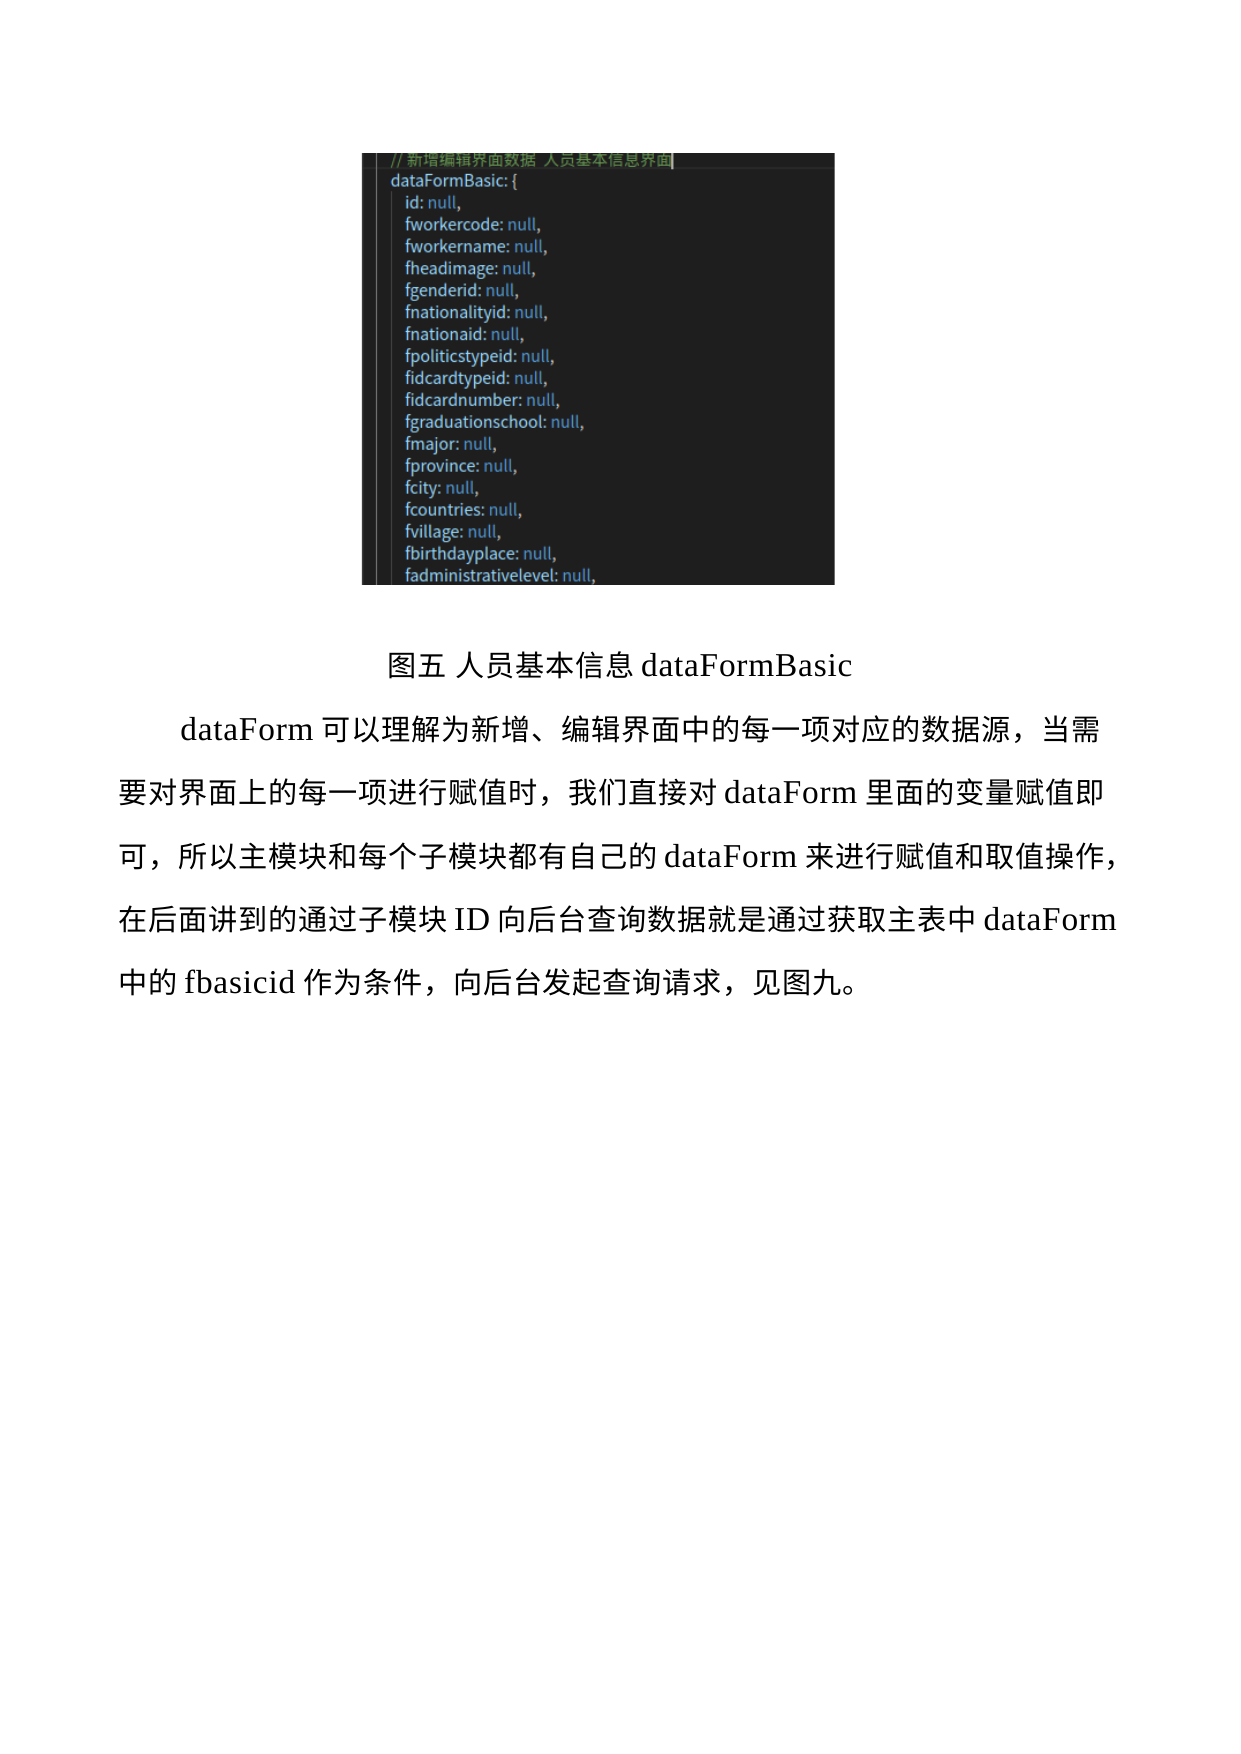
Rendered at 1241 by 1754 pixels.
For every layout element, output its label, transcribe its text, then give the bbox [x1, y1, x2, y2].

picture [361, 153, 835, 585]
text dataForm可以理解为新增、编辑界面中的每一项对应的数据源，当需要对界面上的每一项进行赋值时，我们直接对dataForm里面的变量赋值即可，所以主模块和每个子模块都有自己的dataForm来进行赋值和取值操作，在后面讲到的通过子模块ID向后台查询数据就是通过获取主表中dataForm中的fbasicid作为条件，向后台发起查询请求，见图九。 [118, 706, 1122, 1002]
text 图五 人员基本信息dataFormBasic [118, 643, 1122, 685]
